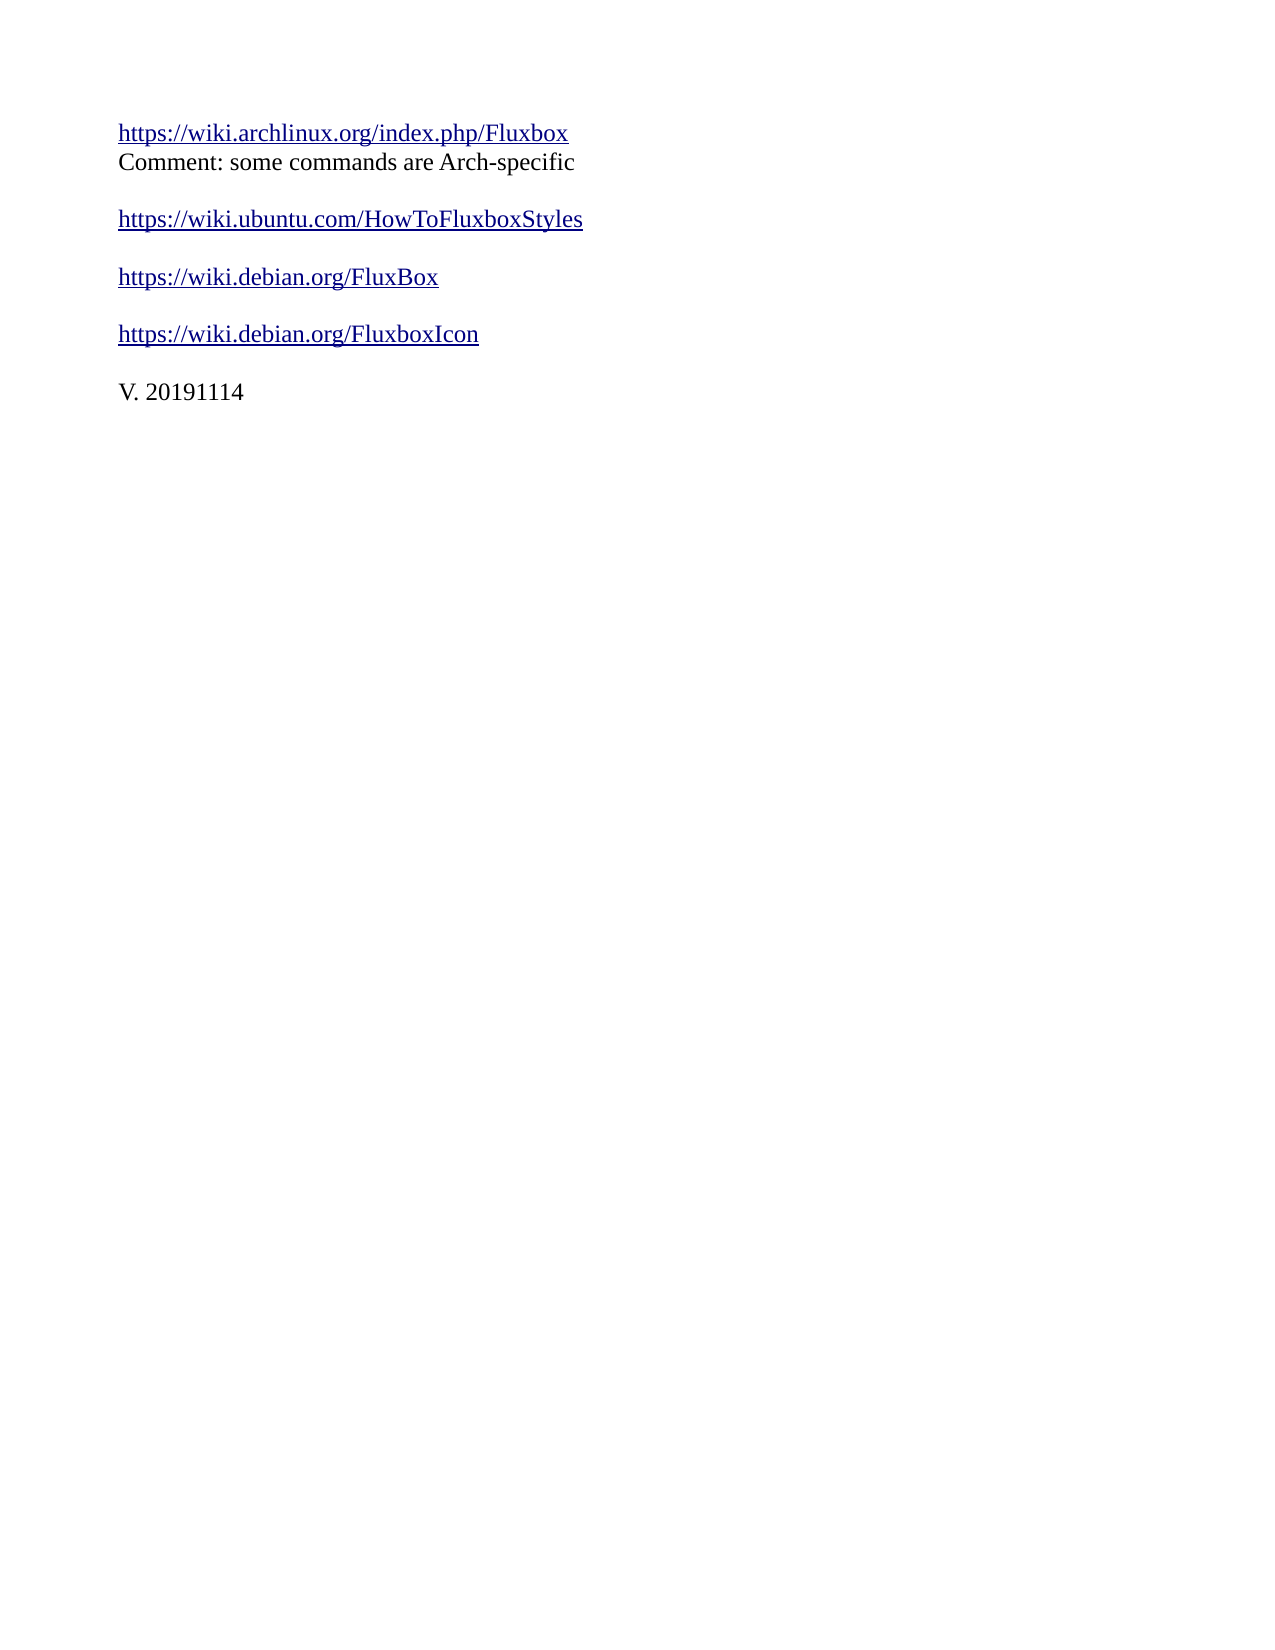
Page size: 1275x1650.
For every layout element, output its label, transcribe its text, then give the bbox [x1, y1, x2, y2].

text https://wiki.debian.org/FluxboxIcon [118, 319, 1157, 348]
text Comment: some commands are Arch-specific [118, 147, 1157, 176]
text https://wiki.archlinux.org/index.php/Fluxbox [118, 118, 1157, 147]
text https://wiki.debian.org/FluxBox [118, 262, 1157, 291]
text V. 20191114 [118, 377, 1157, 406]
text https://wiki.ubuntu.com/HowToFluxboxStyles [118, 204, 1157, 233]
